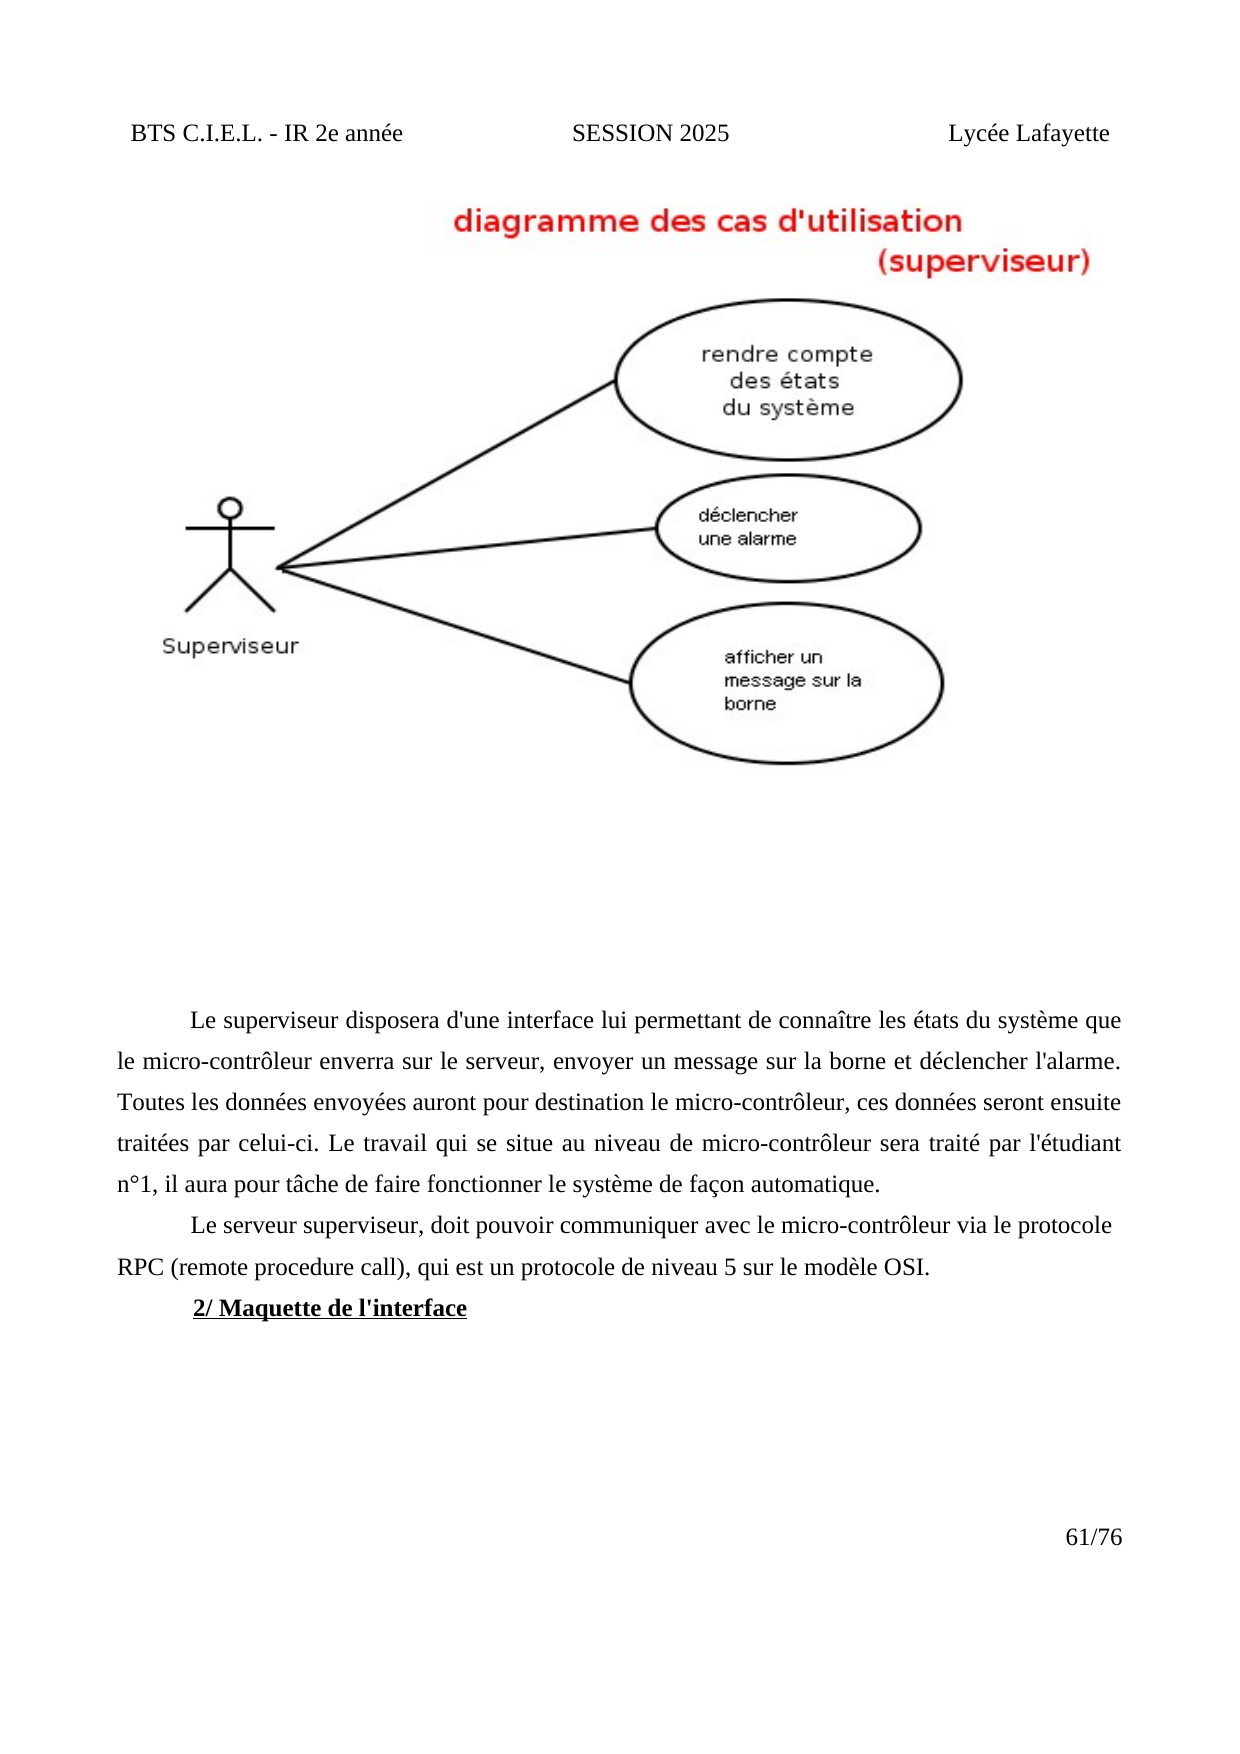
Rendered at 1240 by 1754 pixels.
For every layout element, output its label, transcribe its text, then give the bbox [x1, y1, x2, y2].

text Le serveur superviseur, doit pouvoir communiquer avec le micro-contrôleur via le protocole RPC (remote procedure call), qui est un protocole de niveau 5 sur le modèle OSI. [117, 1211, 1121, 1280]
picture [162, 203, 1093, 907]
text 2/ Maquette de l'interface [193, 1293, 1122, 1322]
text Le superviseur disposera d'une interface lui permettant de connaître les états du système que le micro-contrôleur enverra sur le serveur, envoyer un message sur la borne et déclencher l'alarme. Toutes les données envoyées auront pour destination le micro-contrôleur, ces données seront ensuite traitées par celui-ci. Le travail qui se situe au niveau de micro-contrôleur sera traité par l'étudiant n°1, il aura pour tâche de faire fonctionner le système de façon automatique. [117, 1005, 1122, 1198]
